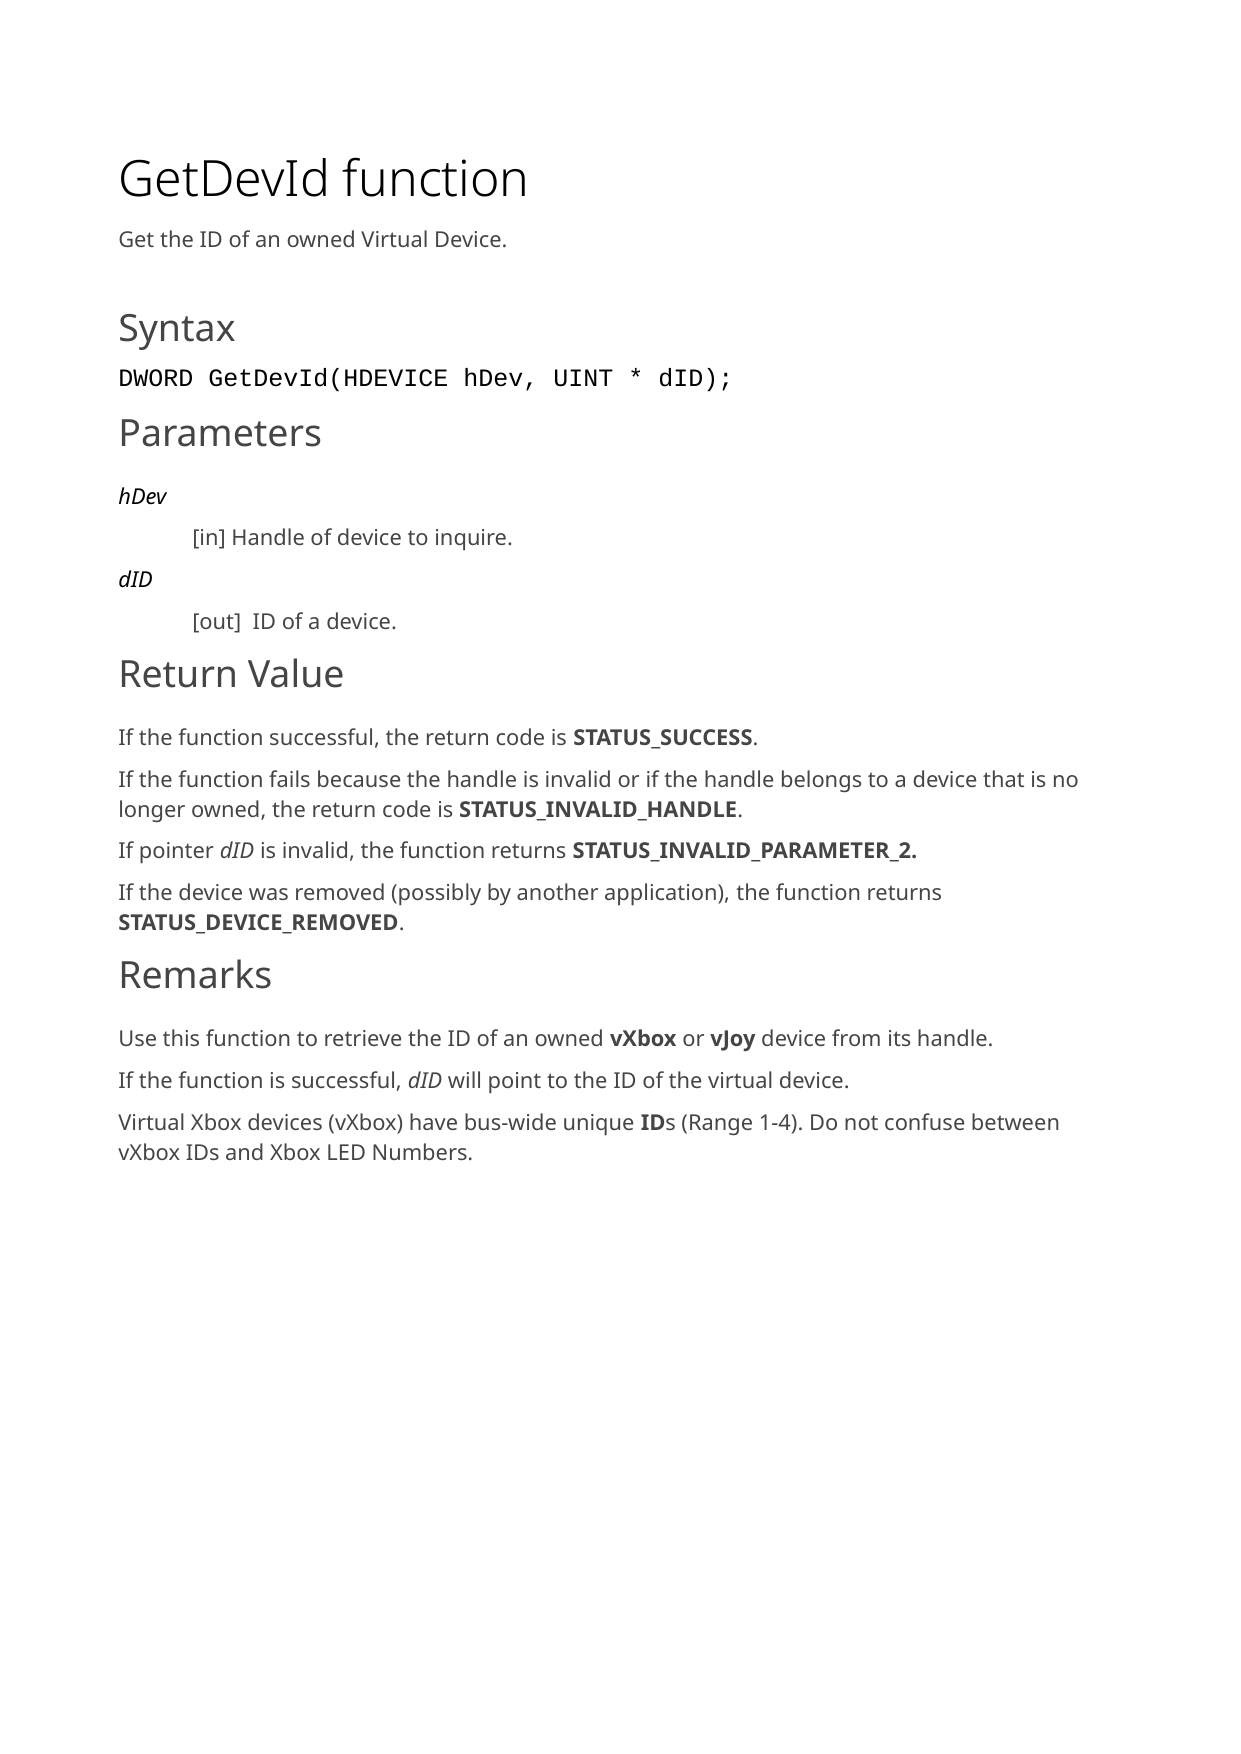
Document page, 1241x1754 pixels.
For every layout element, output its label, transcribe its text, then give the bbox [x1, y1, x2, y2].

text If the function is successful, dID will point to the ID of the virtual device. [118, 1065, 1122, 1095]
text If pointer dID is invalid, the function returns STATUS_INVALID_PARAMETER_2. [118, 836, 1122, 865]
text If the function successful, the return code is STATUS_SUCCESS. [118, 722, 1122, 752]
text If the function fails because the handle is invalid or if the handle belongs to a device that is no longer owned, the return code is STATUS_INVALID_HANDLE. [118, 764, 1122, 823]
text Get the ID of an owned Virtual Device. [118, 224, 1122, 253]
text [out] ID of a device. [192, 606, 1122, 636]
subtitle GetDevId function [118, 143, 1122, 211]
subtitle Return Value [118, 648, 1122, 699]
text [in] Handle of device to inquire. [192, 522, 1122, 552]
subtitle Syntax [118, 302, 1122, 353]
subtitle Remarks [118, 949, 1122, 1000]
text Use this function to retrieve the ID of an owned vXbox or vJoy device from its handle. [118, 1023, 1122, 1053]
text dID [118, 564, 1122, 594]
subtitle Parameters [118, 406, 1122, 457]
text If the device was removed (possibly by another application), the function returns STATUS_DEVICE_REMOVED. [118, 877, 1122, 937]
text DWORD GetDevId(HDEVICE hDev, UINT * dID); [118, 365, 1122, 394]
text hDev [118, 481, 1122, 510]
subtitle Virtual Xbox devices (vXbox) have bus-wide unique IDs (Range 1-4). Do not confuse between vXbox IDs and Xbox LED Numbers. [118, 1107, 1122, 1166]
